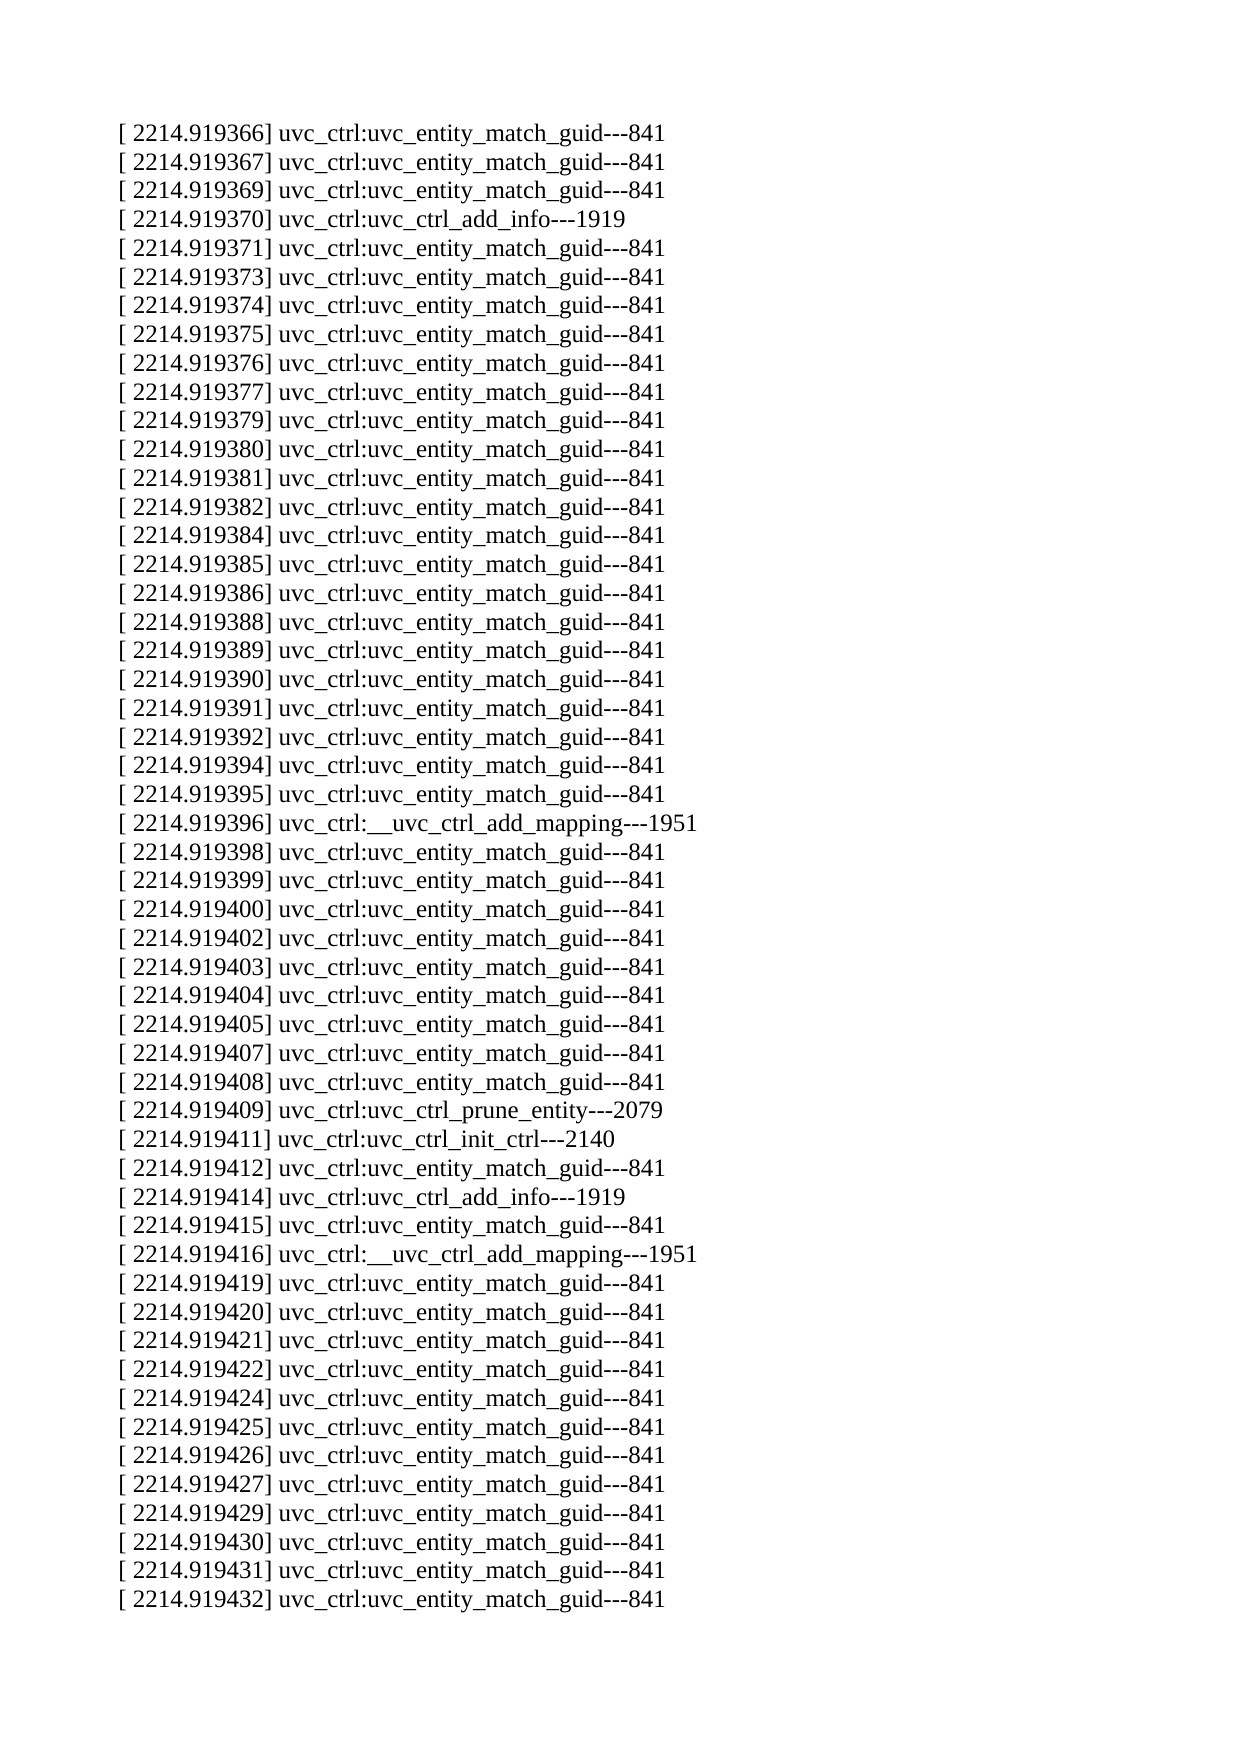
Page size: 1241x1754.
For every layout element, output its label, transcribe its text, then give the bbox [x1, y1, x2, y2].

text [ 2214.919371] uvc_ctrl:uvc_entity_match_guid---841 [118, 233, 1122, 262]
text [ 2214.919432] uvc_ctrl:uvc_entity_match_guid---841 [118, 1584, 1122, 1613]
text [ 2214.919369] uvc_ctrl:uvc_entity_match_guid---841 [118, 176, 1122, 204]
text [ 2214.919421] uvc_ctrl:uvc_entity_match_guid---841 [118, 1326, 1122, 1354]
text [ 2214.919381] uvc_ctrl:uvc_entity_match_guid---841 [118, 463, 1122, 492]
text [ 2214.919374] uvc_ctrl:uvc_entity_match_guid---841 [118, 291, 1122, 319]
text [ 2214.919390] uvc_ctrl:uvc_entity_match_guid---841 [118, 664, 1122, 693]
text [ 2214.919379] uvc_ctrl:uvc_entity_match_guid---841 [118, 406, 1122, 434]
text [ 2214.919409] uvc_ctrl:uvc_ctrl_prune_entity---2079 [118, 1096, 1122, 1124]
text [ 2214.919391] uvc_ctrl:uvc_entity_match_guid---841 [118, 693, 1122, 722]
text [ 2214.919375] uvc_ctrl:uvc_entity_match_guid---841 [118, 319, 1122, 348]
text [ 2214.919425] uvc_ctrl:uvc_entity_match_guid---841 [118, 1412, 1122, 1441]
text [ 2214.919389] uvc_ctrl:uvc_entity_match_guid---841 [118, 636, 1122, 664]
text [ 2214.919384] uvc_ctrl:uvc_entity_match_guid---841 [118, 521, 1122, 549]
text [ 2214.919386] uvc_ctrl:uvc_entity_match_guid---841 [118, 578, 1122, 607]
text [ 2214.919385] uvc_ctrl:uvc_entity_match_guid---841 [118, 549, 1122, 578]
text [ 2214.919420] uvc_ctrl:uvc_entity_match_guid---841 [118, 1297, 1122, 1326]
text [ 2214.919402] uvc_ctrl:uvc_entity_match_guid---841 [118, 923, 1122, 952]
text [ 2214.919382] uvc_ctrl:uvc_entity_match_guid---841 [118, 492, 1122, 521]
text [ 2214.919367] uvc_ctrl:uvc_entity_match_guid---841 [118, 147, 1122, 176]
text [ 2214.919416] uvc_ctrl:__uvc_ctrl_add_mapping---1951 [118, 1239, 1122, 1268]
text [ 2214.919373] uvc_ctrl:uvc_entity_match_guid---841 [118, 262, 1122, 291]
text [ 2214.919398] uvc_ctrl:uvc_entity_match_guid---841 [118, 837, 1122, 866]
text [ 2214.919392] uvc_ctrl:uvc_entity_match_guid---841 [118, 722, 1122, 751]
text [ 2214.919400] uvc_ctrl:uvc_entity_match_guid---841 [118, 894, 1122, 923]
text [ 2214.919419] uvc_ctrl:uvc_entity_match_guid---841 [118, 1268, 1122, 1297]
text [ 2214.919415] uvc_ctrl:uvc_entity_match_guid---841 [118, 1211, 1122, 1239]
text [ 2214.919366] uvc_ctrl:uvc_entity_match_guid---841 [118, 118, 1122, 147]
text [ 2214.919380] uvc_ctrl:uvc_entity_match_guid---841 [118, 434, 1122, 463]
text [ 2214.919412] uvc_ctrl:uvc_entity_match_guid---841 [118, 1153, 1122, 1182]
text [ 2214.919377] uvc_ctrl:uvc_entity_match_guid---841 [118, 377, 1122, 406]
text [ 2214.919407] uvc_ctrl:uvc_entity_match_guid---841 [118, 1038, 1122, 1067]
text [ 2214.919429] uvc_ctrl:uvc_entity_match_guid---841 [118, 1498, 1122, 1527]
text [ 2214.919414] uvc_ctrl:uvc_ctrl_add_info---1919 [118, 1182, 1122, 1211]
text [ 2214.919411] uvc_ctrl:uvc_ctrl_init_ctrl---2140 [118, 1124, 1122, 1153]
text [ 2214.919396] uvc_ctrl:__uvc_ctrl_add_mapping---1951 [118, 808, 1122, 837]
text [ 2214.919430] uvc_ctrl:uvc_entity_match_guid---841 [118, 1527, 1122, 1556]
text [ 2214.919404] uvc_ctrl:uvc_entity_match_guid---841 [118, 981, 1122, 1009]
text [ 2214.919388] uvc_ctrl:uvc_entity_match_guid---841 [118, 607, 1122, 636]
text [ 2214.919424] uvc_ctrl:uvc_entity_match_guid---841 [118, 1383, 1122, 1412]
text [ 2214.919395] uvc_ctrl:uvc_entity_match_guid---841 [118, 779, 1122, 808]
text [ 2214.919403] uvc_ctrl:uvc_entity_match_guid---841 [118, 952, 1122, 981]
text [ 2214.919408] uvc_ctrl:uvc_entity_match_guid---841 [118, 1067, 1122, 1096]
text [ 2214.919405] uvc_ctrl:uvc_entity_match_guid---841 [118, 1009, 1122, 1038]
text [ 2214.919376] uvc_ctrl:uvc_entity_match_guid---841 [118, 348, 1122, 377]
text [ 2214.919394] uvc_ctrl:uvc_entity_match_guid---841 [118, 751, 1122, 779]
text [ 2214.919370] uvc_ctrl:uvc_ctrl_add_info---1919 [118, 204, 1122, 233]
text [ 2214.919399] uvc_ctrl:uvc_entity_match_guid---841 [118, 866, 1122, 894]
text [ 2214.919426] uvc_ctrl:uvc_entity_match_guid---841 [118, 1441, 1122, 1469]
text [ 2214.919431] uvc_ctrl:uvc_entity_match_guid---841 [118, 1556, 1122, 1584]
text [ 2214.919427] uvc_ctrl:uvc_entity_match_guid---841 [118, 1469, 1122, 1498]
text [ 2214.919422] uvc_ctrl:uvc_entity_match_guid---841 [118, 1354, 1122, 1383]
